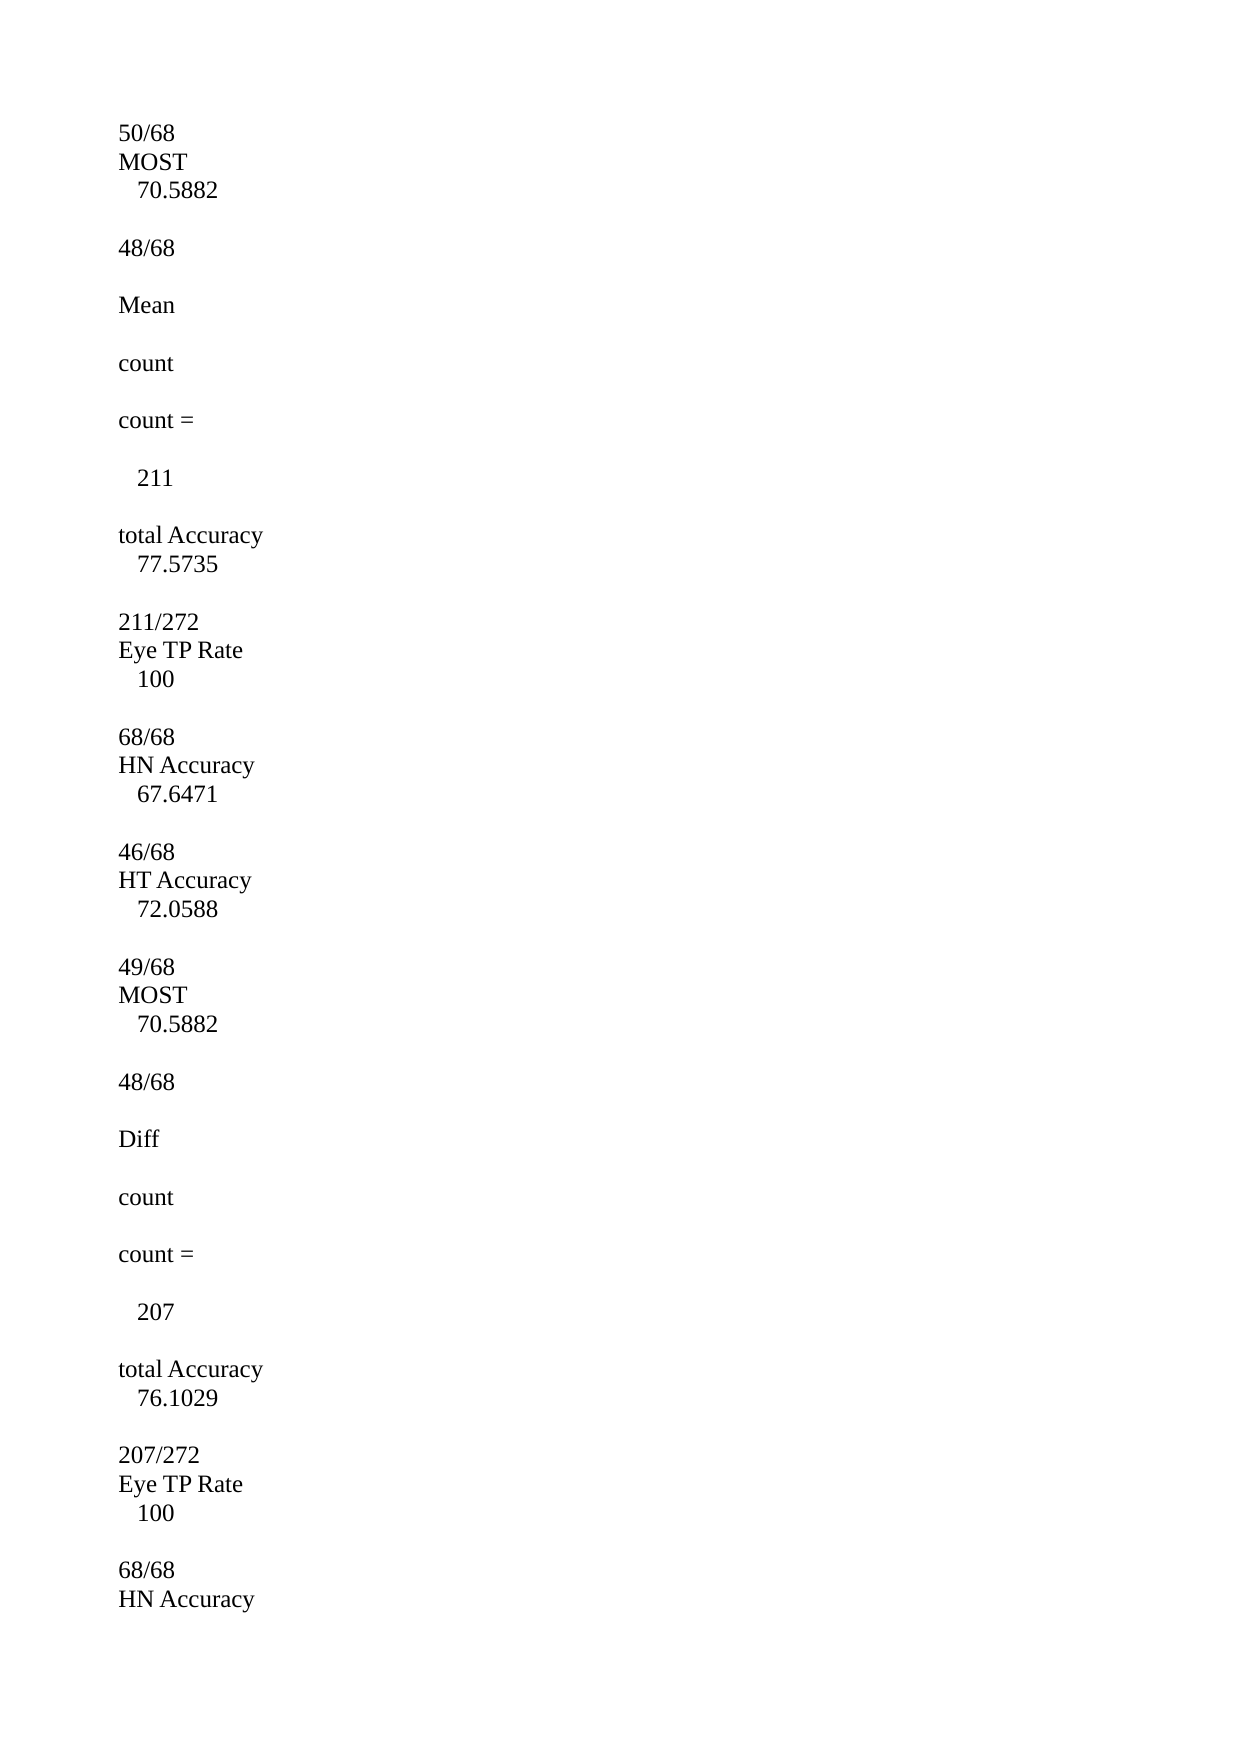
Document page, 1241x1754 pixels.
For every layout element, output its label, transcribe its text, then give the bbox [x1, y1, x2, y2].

text Mean [118, 291, 1122, 319]
text Diff [118, 1124, 1122, 1153]
text HN Accuracy [118, 751, 1122, 779]
text total Accuracy [118, 521, 1122, 549]
text 211 [118, 463, 1122, 492]
text count [118, 1182, 1122, 1211]
text Eye TP Rate [118, 1469, 1122, 1498]
text count [118, 348, 1122, 377]
text Eye TP Rate [118, 636, 1122, 664]
text total Accuracy [118, 1354, 1122, 1383]
text HN Accuracy [118, 1584, 1122, 1613]
text 211/272 [118, 607, 1122, 636]
text MOST [118, 981, 1122, 1009]
text 70.5882 [118, 176, 1122, 204]
text 77.5735 [118, 549, 1122, 578]
text HT Accuracy [118, 866, 1122, 894]
text 46/68 [118, 837, 1122, 866]
text 48/68 [118, 1067, 1122, 1096]
text 72.0588 [118, 894, 1122, 923]
text 68/68 [118, 1556, 1122, 1584]
text 100 [118, 664, 1122, 693]
text 68/68 [118, 722, 1122, 751]
text count = [118, 406, 1122, 434]
text 67.6471 [118, 779, 1122, 808]
text 76.1029 [118, 1383, 1122, 1412]
text 50/68 [118, 118, 1122, 147]
text 207/272 [118, 1441, 1122, 1469]
text MOST [118, 147, 1122, 176]
text count = [118, 1239, 1122, 1268]
text 48/68 [118, 233, 1122, 262]
text 49/68 [118, 952, 1122, 981]
text 100 [118, 1498, 1122, 1527]
text 70.5882 [118, 1009, 1122, 1038]
text 207 [118, 1297, 1122, 1326]
